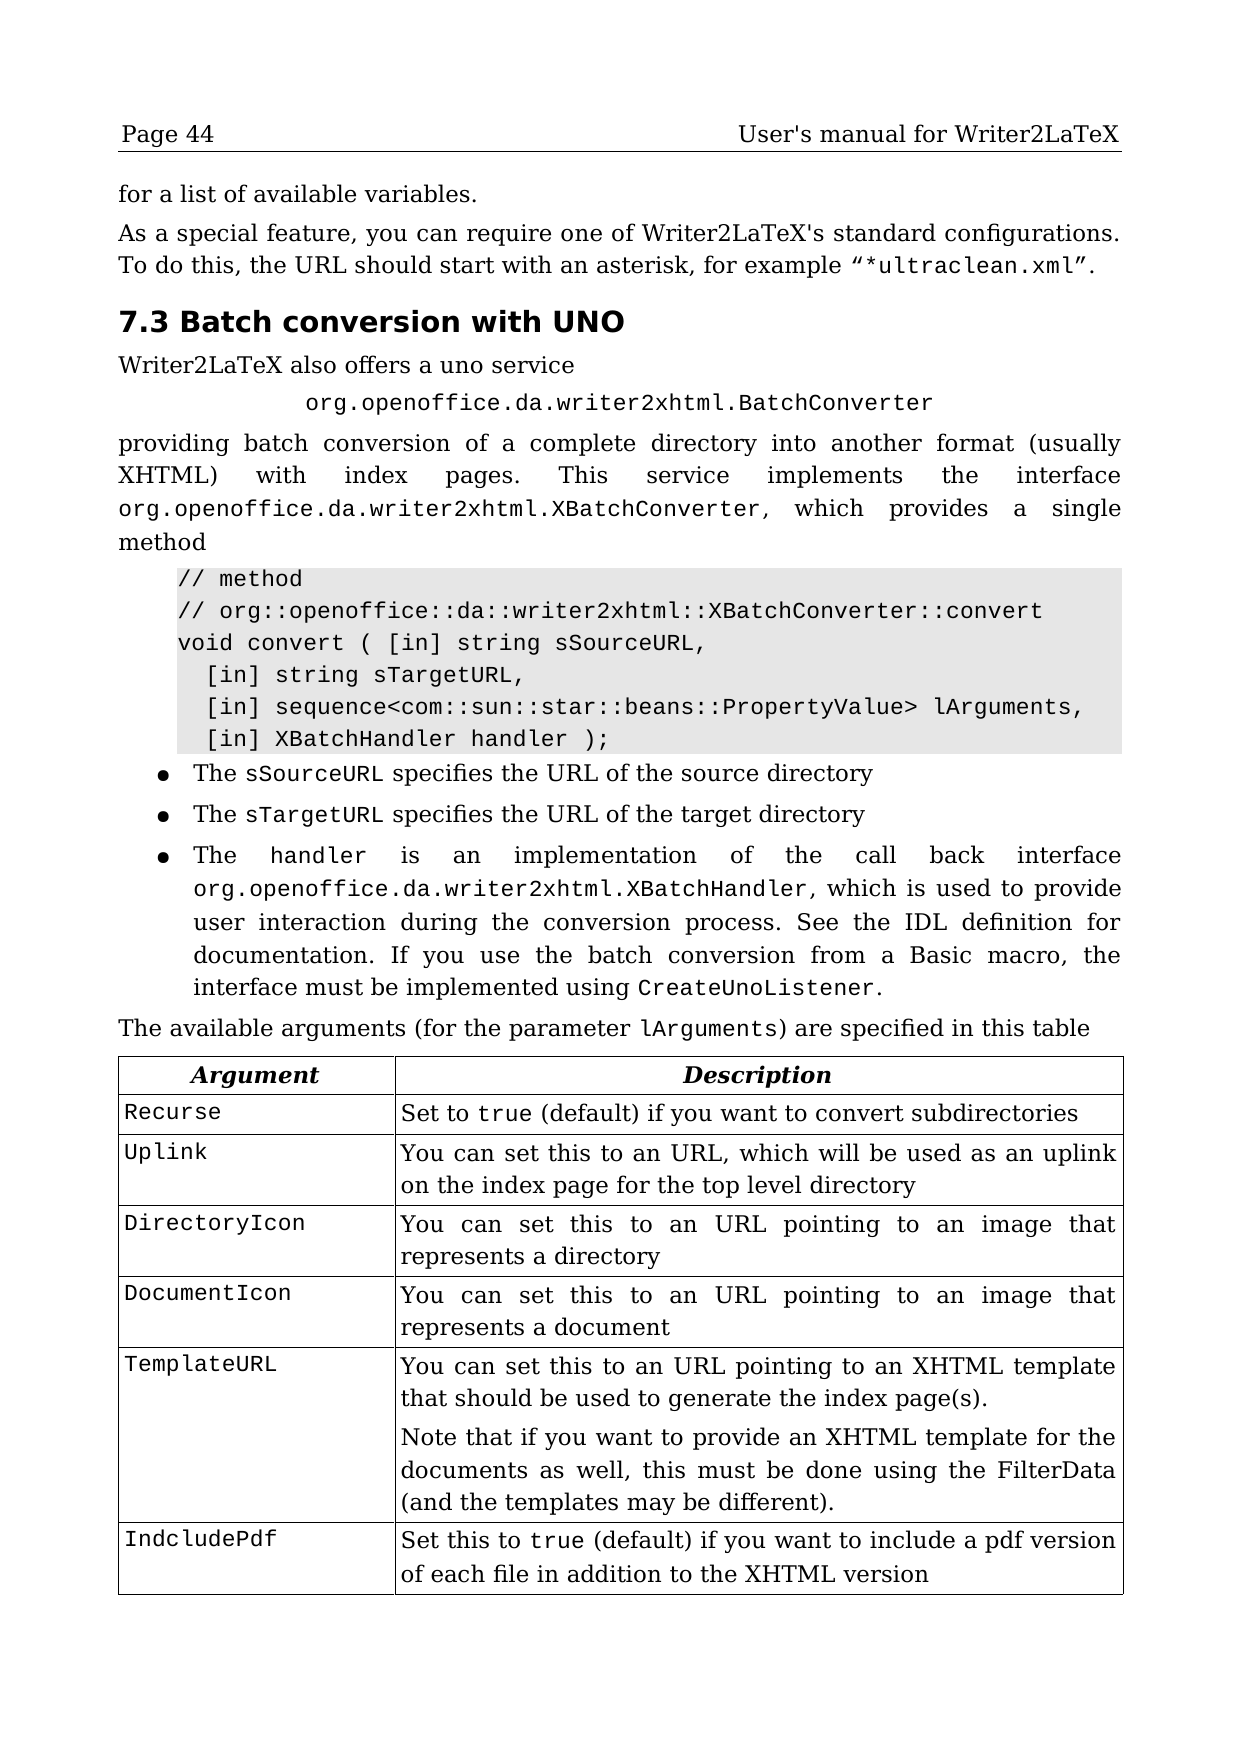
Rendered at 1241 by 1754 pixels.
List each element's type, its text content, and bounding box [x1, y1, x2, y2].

table_cell DocumentIcon [119, 1277, 394, 1347]
text The available arguments (for the parameter lArguments) are specified in this table [118, 1015, 1122, 1043]
table_cell TemplateURL [119, 1348, 394, 1522]
table_cell You can set this to an URL pointing to an image that represents a directory [396, 1206, 1123, 1276]
table_cell IndcludePdf [119, 1523, 394, 1594]
text [in] XBatchHandler handler ); [177, 728, 1122, 754]
table_cell DirectoryIcon [119, 1206, 394, 1276]
text org.openoffice.da.writer2xhtml.BatchConverter [118, 392, 1122, 418]
list The handler is an implementation of the call back interface org.openoffice.da.writer2xhtml.XBatchHandler, which is used to provide user interaction during the conversion process. See the IDL definition for documentation. If you use the batch conversion from a Basic macro, the interface must be implemented using CreateUnoListener. [156, 842, 1122, 1002]
text [in] string sTargetURL, [177, 664, 1122, 690]
text void convert ( [in] string sSourceURL, [177, 632, 1122, 658]
table_cell You can set this to an URL, which will be used as an uplink on the index page for the top level directory [396, 1135, 1123, 1205]
list The sSourceURL specifies the URL of the source directory [156, 760, 1122, 788]
subtitle Batch conversion with UNO [118, 306, 1122, 340]
text [in] sequence<com::sun::star::beans::PropertyValue> lArguments, [177, 696, 1122, 722]
text // org::openoffice::da::writer2xhtml::XBatchConverter::convert [177, 600, 1122, 626]
table_cell You can set this to an URL pointing to an XHTML template that should be used to generate the index page(s). Note that if you want to provide an XHTML template for the documents as well, this must be done using the FilterData (and the templates may be different). [396, 1348, 1123, 1522]
text for a list of available variables. [118, 181, 1122, 207]
text Writer2LaTeX also offers a uno service [118, 352, 1122, 379]
table_cell Recurse [119, 1095, 394, 1134]
table_header Argument [119, 1057, 394, 1094]
table_cell You can set this to an URL pointing to an image that represents a document [396, 1277, 1123, 1347]
table_header Description [396, 1057, 1123, 1094]
table_cell Uplink [119, 1135, 394, 1205]
table_cell Set to true (default) if you want to convert subdirectories [396, 1095, 1123, 1134]
text // method [177, 568, 1122, 594]
text providing batch conversion of a complete directory into another format (usually XHTML) with index pages. This service implements the interface org.openoffice.da.writer2xhtml.XBatchConverter, which provides a single method [118, 430, 1122, 555]
list The sTargetURL specifies the URL of the target directory [156, 801, 1122, 829]
text As a special feature, you can require one of Writer2LaTeX's standard configurations. To do this, the URL should start with an asterisk, for example “*ultraclean.xml”. [118, 220, 1122, 281]
table_cell Set this to true (default) if you want to include a pdf version of each file in addition to the XHTML version [396, 1523, 1123, 1594]
